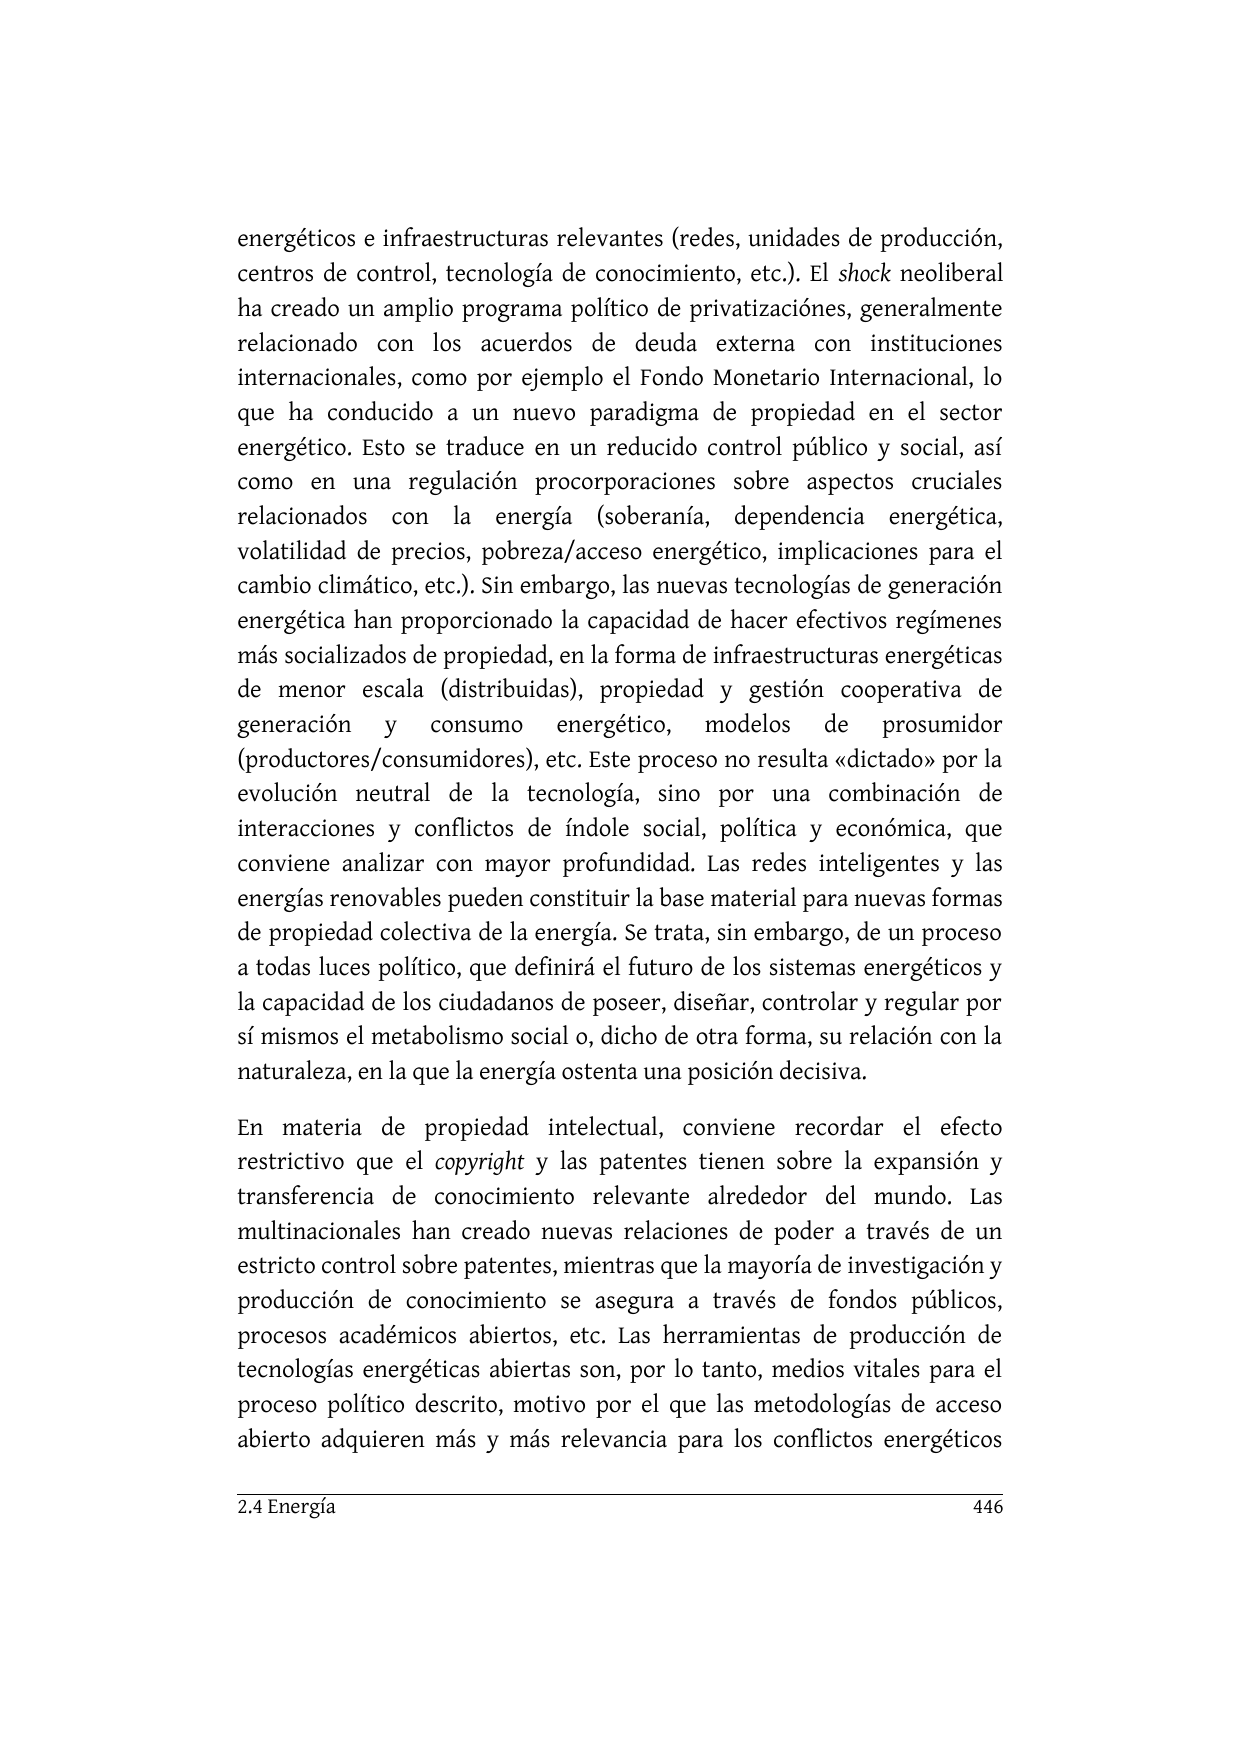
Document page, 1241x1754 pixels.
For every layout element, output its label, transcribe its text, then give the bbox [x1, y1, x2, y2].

text energéticos e infraestructuras relevantes (redes, unidades de producción, centros de control, tecnología de conocimiento, etc.). El shock neoliberal ha creado un amplio programa político de privatizaciónes, generalmente relacionado con los acuerdos de deuda externa con instituciones internacionales, como por ejemplo el Fondo Monetario Internacional, lo que ha conducido a un nuevo paradigma de propiedad en el sector energético. Esto se traduce en un reducido control público y social, así como en una regulación procorporaciones sobre aspectos cruciales relacionados con la energía (soberanía, dependencia energética, volatilidad de precios, pobreza/acceso energético, implicaciones para el cambio climático, etc.). Sin embargo, las nuevas tecnologías de generación energética han proporcionado la capacidad de hacer efectivos regímenes más socializados de propiedad, en la forma de infraestructuras energéticas de menor escala (distribuidas), propiedad y gestión cooperativa de generación y consumo energético, modelos de prosumidor (productores/consumidores), etc. Este proceso no resulta «dictado» por la evolución neutral de la tecnología, sino por una combinación de interacciones y conflictos de índole social, política y económica, que conviene analizar con mayor profundidad. Las redes inteligentes y las energías renovables pueden constituir la base material para nuevas formas de propiedad colectiva de la energía. Se trata, sin embargo, de un proceso a todas luces político, que definirá el futuro de los sistemas energéticos y la capacidad de los ciudadanos de poseer, diseñar, controlar y regular por sí mismos el metabolismo social o, dicho de otra forma, su relación con la naturaleza, en la que la energía ostenta una posición decisiva. [237, 225, 1003, 1086]
text En materia de propiedad intelectual, conviene recordar el efecto restrictivo que el copyright y las patentes tienen sobre la expansión y transferencia de conocimiento relevante alrededor del mundo. Las multinacionales han creado nuevas relaciones de poder a través de un estricto control sobre patentes, mientras que la mayoría de investigación y producción de conocimiento se asegura a través de fondos públicos, procesos académicos abiertos, etc. Las herramientas de producción de tecnologías energéticas abiertas son, por lo tanto, medios vitales para el proceso político descrito, motivo por el que las metodologías de acceso abierto adquieren más y más relevancia para los conflictos energéticos [237, 1113, 1003, 1454]
